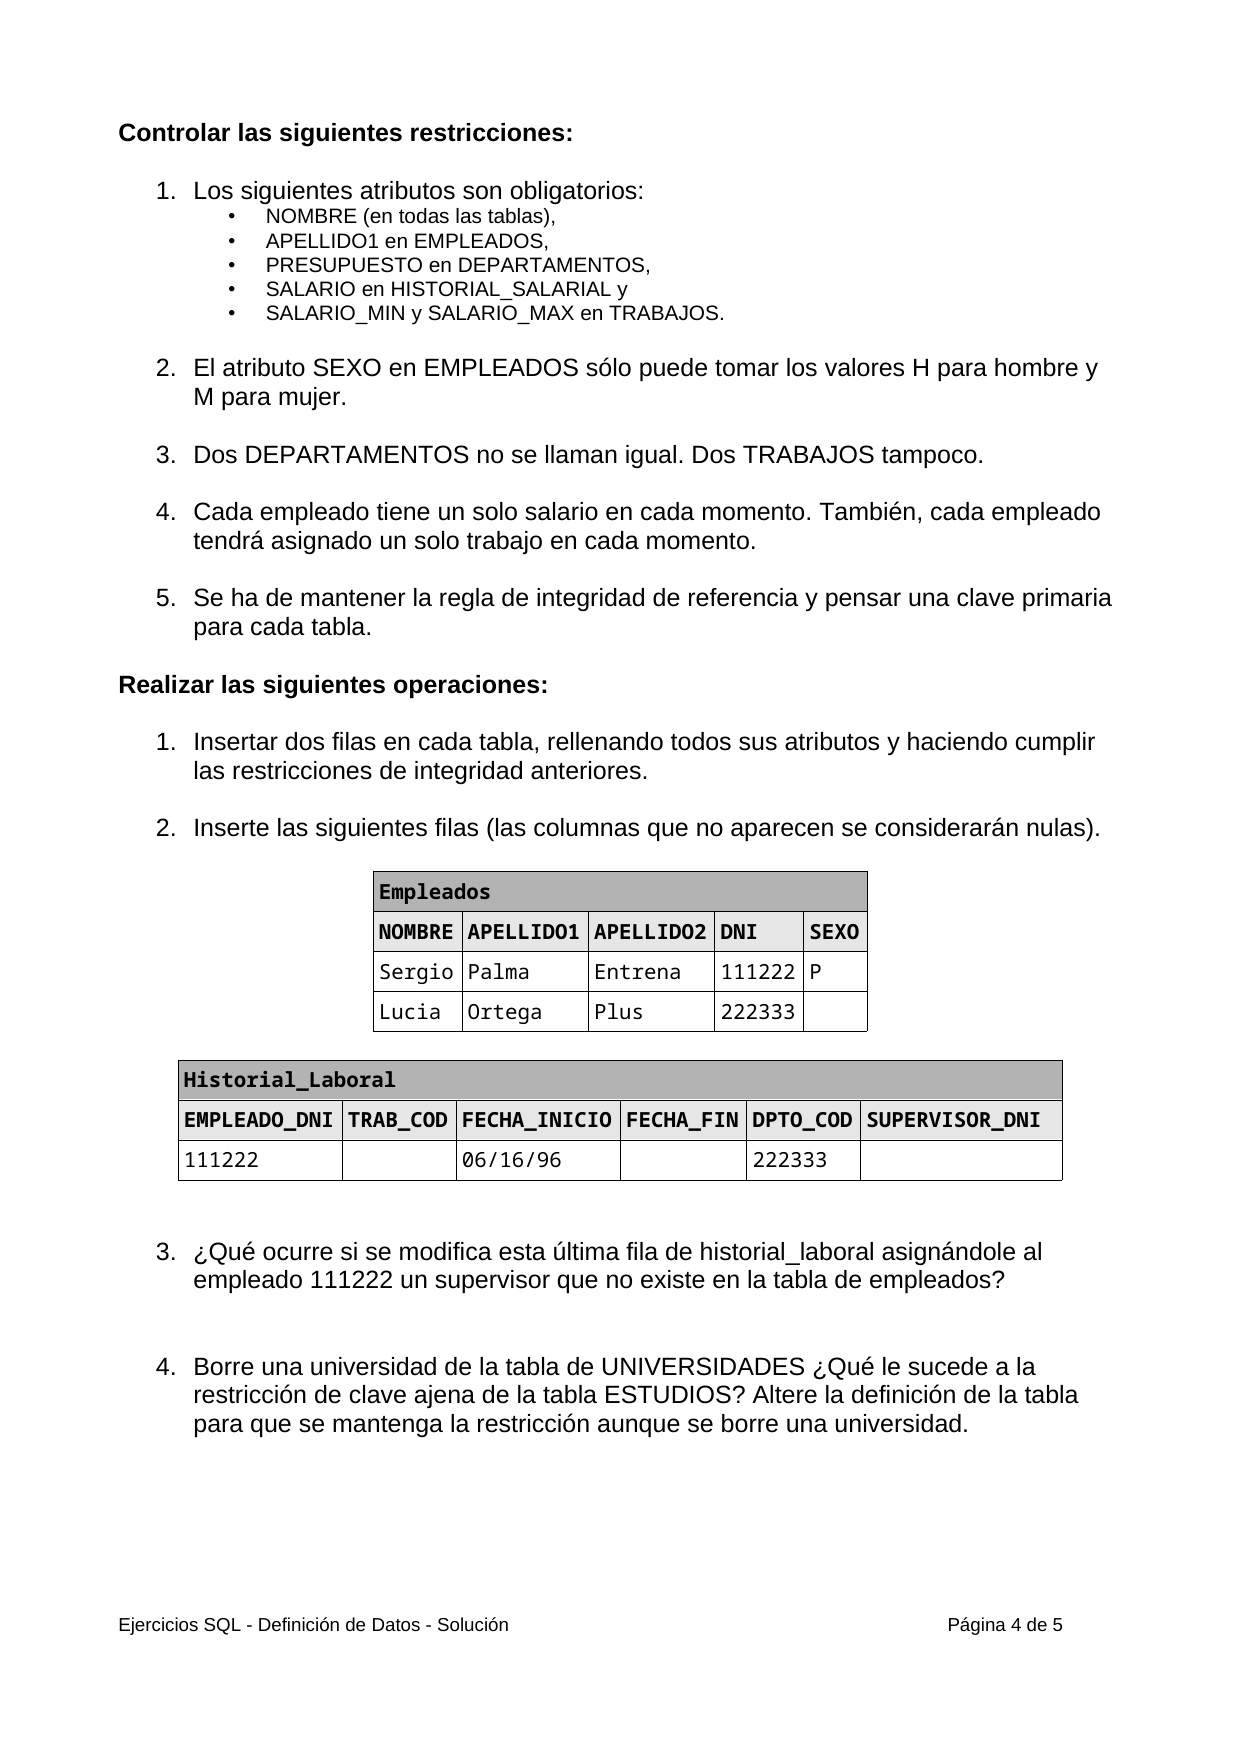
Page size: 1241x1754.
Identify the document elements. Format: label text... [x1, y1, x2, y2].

table_cell 222333 [715, 992, 803, 1031]
table_cell Ortega [463, 992, 588, 1031]
table_cell DPTO_COD [747, 1101, 860, 1139]
table_cell Sergio [374, 952, 462, 991]
table_cell [861, 1141, 1062, 1179]
table_cell Lucia [374, 992, 462, 1031]
list PRESUPUESTO en DEPARTAMENTOS, [228, 252, 1122, 277]
table_cell [804, 992, 867, 1031]
list El atributo SEXO en EMPLEADOS sólo puede tomar los valores H para hombre y M para mujer. [156, 353, 1122, 411]
table_cell [621, 1141, 746, 1179]
table_header Historial_Laboral [179, 1061, 1062, 1099]
text Controlar las siguientes restricciones: [118, 118, 1122, 147]
table_cell [343, 1141, 456, 1179]
table_cell P [804, 952, 867, 991]
table_cell SEXO [804, 912, 867, 951]
table_cell APELLIDO1 [463, 912, 588, 951]
list Los siguientes atributos son obligatorios: [156, 176, 1122, 204]
table_cell Palma [463, 952, 588, 991]
table_cell SUPERVISOR_DNI [861, 1101, 1062, 1139]
list APELLIDO1 en EMPLEADOS, [228, 228, 1122, 252]
table_cell 111222 [715, 952, 803, 991]
table_cell 222333 [747, 1141, 860, 1179]
list Dos DEPARTAMENTOS no se llaman igual. Dos TRABAJOS tampoco. [156, 440, 1122, 468]
table_cell Entrena [589, 952, 714, 991]
list NOMBRE (en todas las tablas), [228, 204, 1122, 228]
list SALARIO en HISTORIAL_SALARIAL y [228, 277, 1122, 301]
list Borre una universidad de la tabla de UNIVERSIDADES ¿Qué le sucede a la restricción de clave ajena de la tabla ESTUDIOS? Altere la definición de la tabla para que se mantenga la restricción aunque se borre una universidad. [156, 1352, 1122, 1438]
table_cell Plus [589, 992, 714, 1031]
list SALARIO_MIN y SALARIO_MAX en TRABAJOS. [228, 301, 1122, 325]
table_cell 111222 [179, 1141, 342, 1179]
table_cell DNI [715, 912, 803, 951]
table_cell NOMBRE [374, 912, 462, 951]
table_cell FECHA_FIN [621, 1101, 746, 1139]
table_cell TRAB_COD [343, 1101, 456, 1139]
text Realizar las siguientes operaciones: [118, 670, 1122, 698]
list Cada empleado tiene un solo salario en cada momento. También, cada empleado tendrá asignado un solo trabajo en cada momento. [156, 497, 1122, 555]
list Se ha de mantener la regla de integridad de referencia y pensar una clave primaria para cada tabla. [156, 583, 1122, 641]
list Insertar dos filas en cada tabla, rellenando todos sus atributos y haciendo cumplir las restricciones de integridad anteriores. [156, 727, 1122, 785]
list Inserte las siguientes filas (las columnas que no aparecen se considerarán nulas). [156, 813, 1122, 842]
table_cell FECHA_INICIO [457, 1101, 620, 1139]
table_cell APELLIDO2 [589, 912, 714, 951]
table_cell EMPLEADO_DNI [179, 1101, 342, 1139]
table_header Empleados [374, 872, 867, 911]
table_cell 16/06/96 [457, 1141, 620, 1179]
list ¿Qué ocurre si se modifica esta última fila de historial_laboral asignándole al empleado 111222 un supervisor que no existe en la tabla de empleados? [156, 1237, 1122, 1294]
